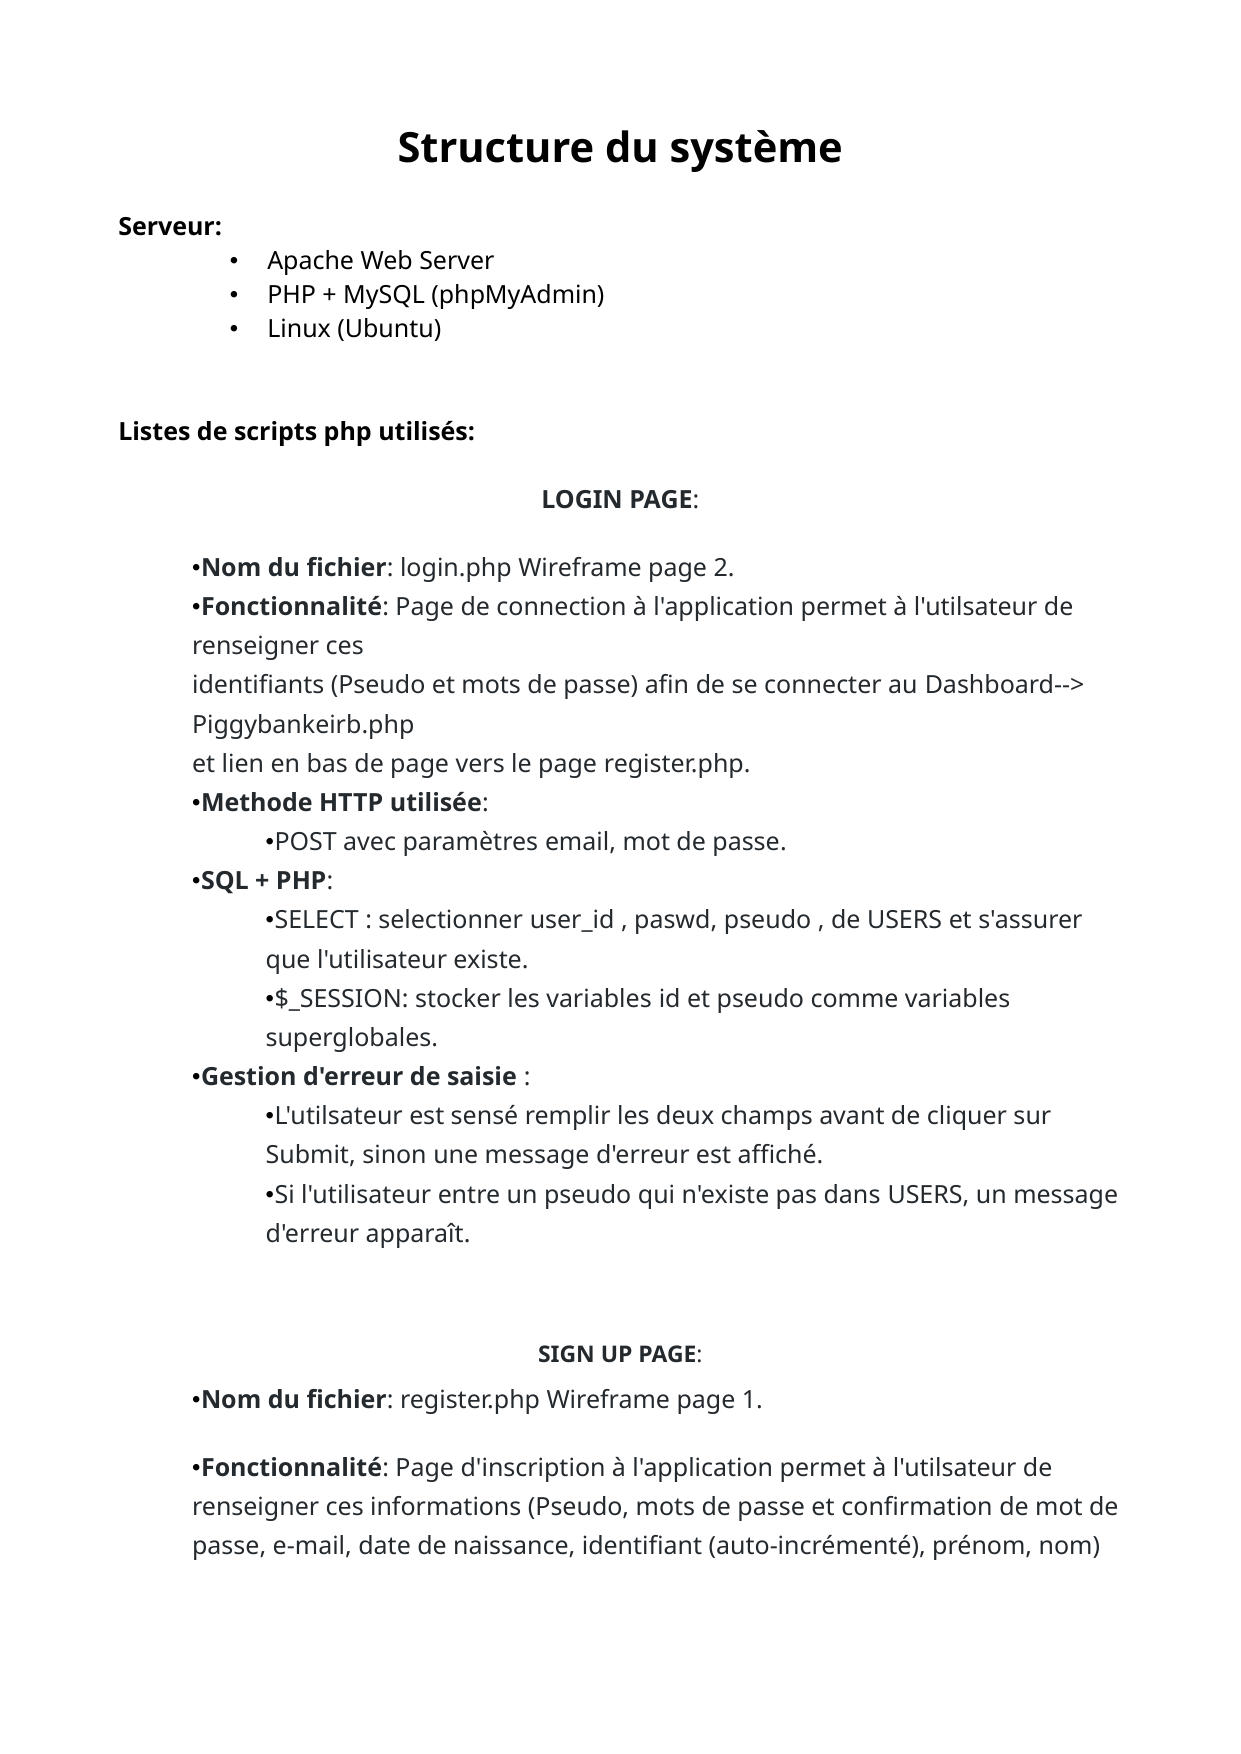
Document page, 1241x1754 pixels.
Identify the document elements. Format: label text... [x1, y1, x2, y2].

list Linux (Ubuntu) [229, 311, 1122, 345]
list Fonctionnalité: Page d'inscription à l'application permet à l'utilsateur de renseigner ces informations (Pseudo, mots de passe et confirmation de mot de passe, e-mail, date de naissance, identifiant (auto-incrémenté), prénom, nom) [118, 1449, 1122, 1562]
list Gestion d'erreur de saisie : [118, 1059, 1122, 1093]
list Methode HTTP utilisée: [118, 784, 1122, 819]
list SELECT : selectionner user_id , paswd, pseudo , de USERS et s'assurer que l'utilisateur existe. [118, 902, 1122, 975]
list POST avec paramètres email, mot de passe. [118, 824, 1122, 858]
list Fonctionnalité: Page de connection à l'application permet à l'utilsateur de renseigner ces identifiants (Pseudo et mots de passe) afin de se connecter au Dashboard--> Piggybankeirb.php et lien en bas de page vers le page register.php. [118, 589, 1122, 779]
text Structure du système [118, 118, 1122, 175]
list Nom du fichier: register.php Wireframe page 1. [118, 1382, 1122, 1416]
list SQL + PHP: [118, 863, 1122, 897]
list Nom du fichier: login.php Wireframe page 2. [118, 549, 1122, 584]
list $_SESSION: stocker les variables id et pseudo comme variables superglobales. [118, 980, 1122, 1054]
list L'utilsateur est sensé remplir les deux champs avant de cliquer sur Submit, sinon une message d'erreur est affiché. [118, 1098, 1122, 1171]
subtitle SIGN UP PAGE: [118, 1338, 1122, 1369]
list Si l'utilisateur entre un pseudo qui n'existe pas dans USERS, un message d'erreur apparaît. [118, 1176, 1122, 1249]
text Listes de scripts php utilisés: [118, 413, 1122, 447]
text Serveur: [118, 209, 1122, 243]
text LOGIN PAGE: [118, 481, 1122, 516]
list Apache Web Server [229, 243, 1122, 277]
list PHP + MySQL (phpMyAdmin) [229, 277, 1122, 311]
